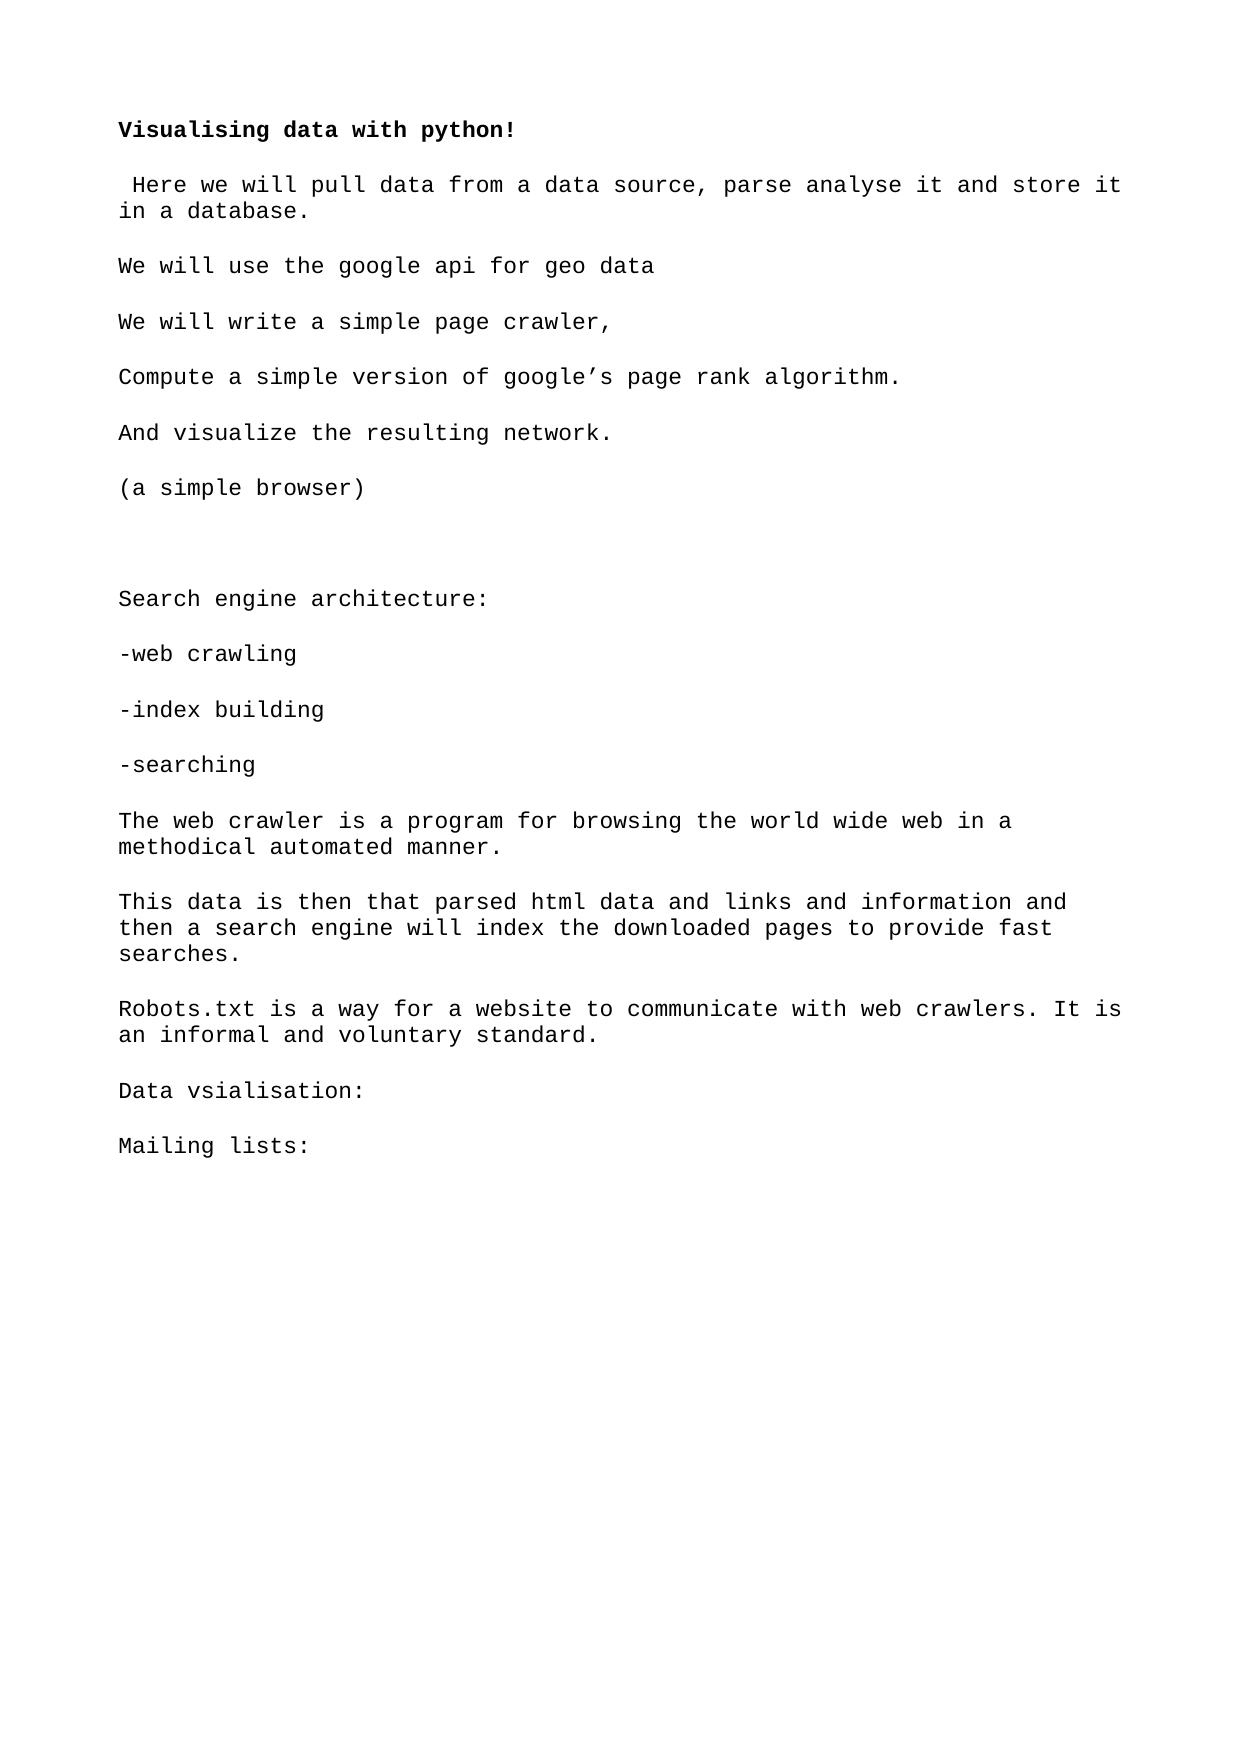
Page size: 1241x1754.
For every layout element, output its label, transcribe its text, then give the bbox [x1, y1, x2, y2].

text Compute a simple version of google’s page rank algorithm. [118, 366, 1122, 392]
text Here we will pull data from a data source, parse analyse it and store it in a database. [118, 173, 1122, 225]
text -searching [118, 754, 1122, 779]
text We will use the google api for geo data [118, 255, 1122, 281]
text -web crawling [118, 643, 1122, 669]
text -index building [118, 698, 1122, 724]
text We will write a simple page crawler, [118, 310, 1122, 336]
text The web crawler is a program for browsing the world wide web in a methodical automated manner. [118, 809, 1122, 861]
text This data is then that parsed html data and links and information and then a search engine will index the downloaded pages to provide fast searches. [118, 890, 1122, 968]
text Visualising data with python! [118, 118, 1122, 144]
text Robots.txt is a way for a website to communicate with web crawlers. It is an informal and voluntary standard. [118, 998, 1122, 1049]
text And visualize the resulting network. [118, 421, 1122, 447]
text Mailing lists: [118, 1134, 1122, 1160]
text (a simple browser) [118, 477, 1122, 502]
text Search engine architecture: [118, 587, 1122, 613]
text Data vsialisation: [118, 1079, 1122, 1105]
